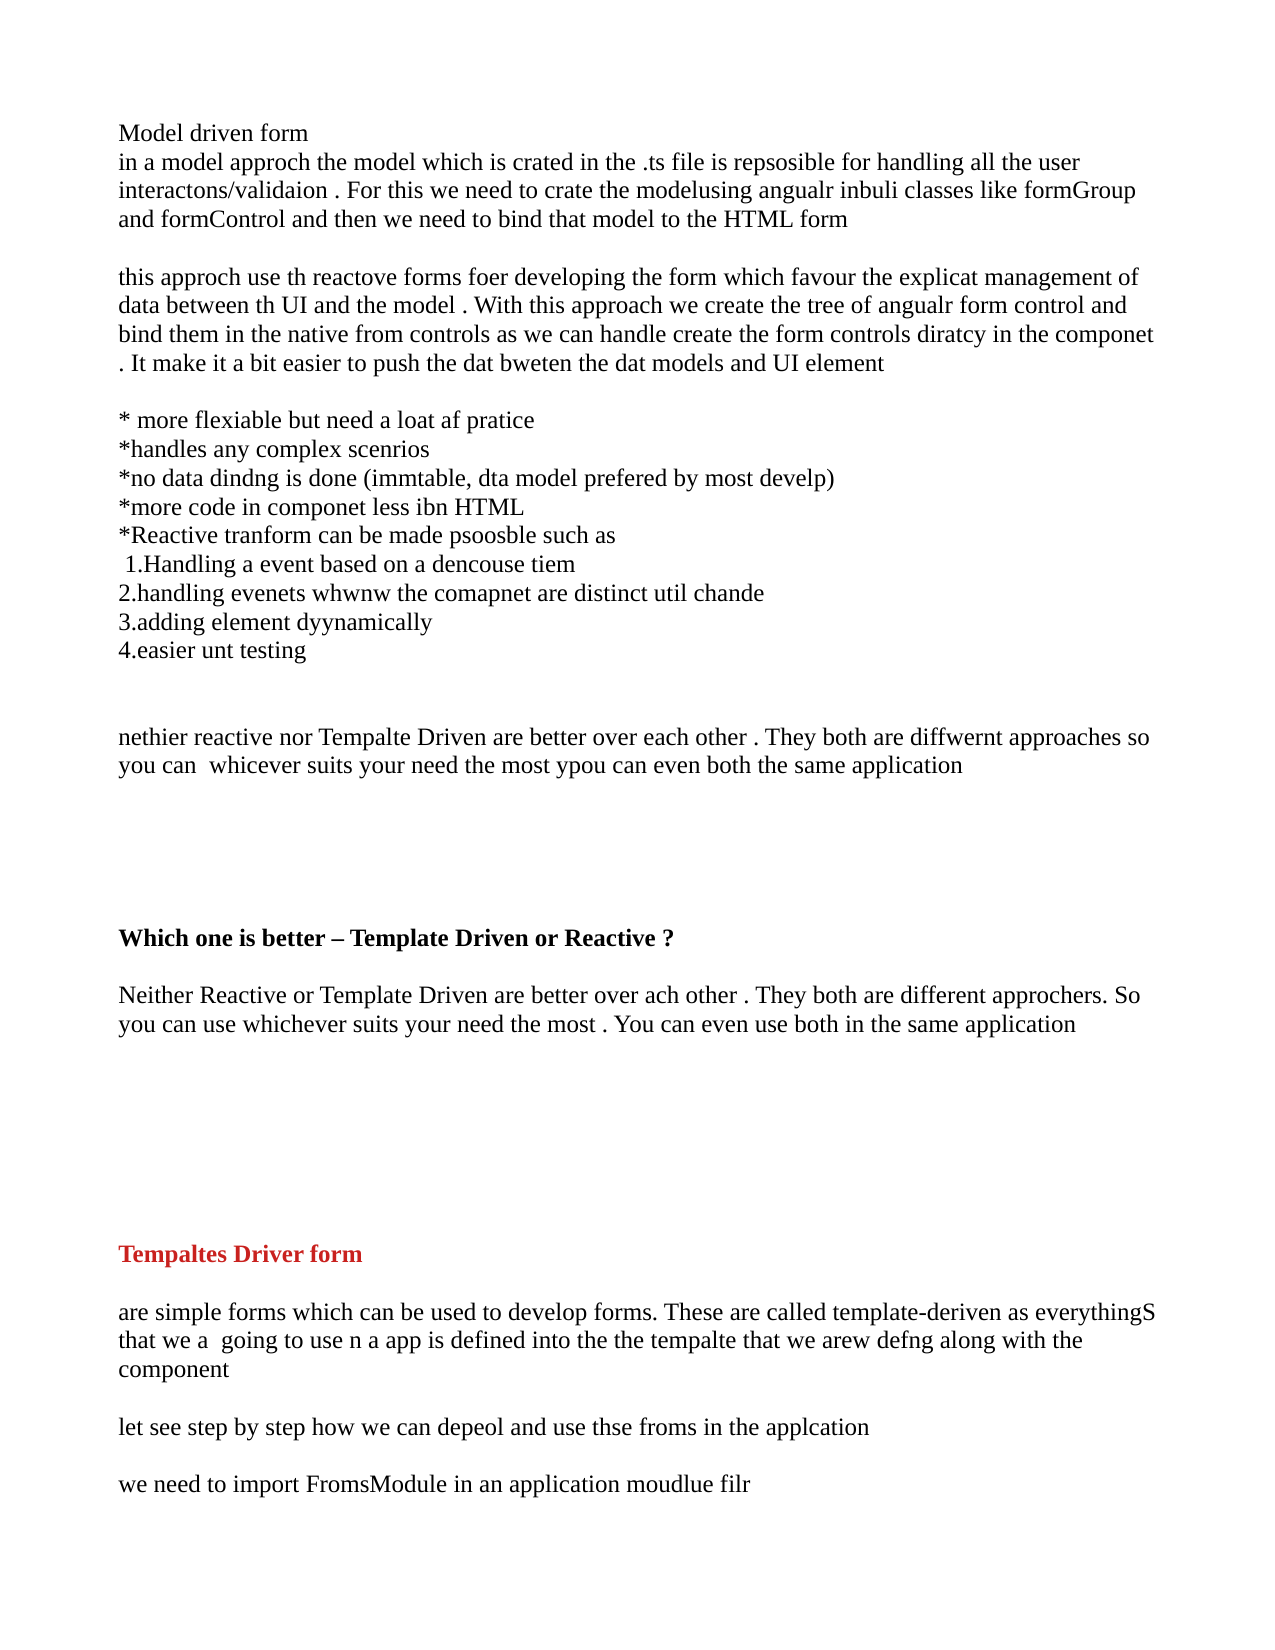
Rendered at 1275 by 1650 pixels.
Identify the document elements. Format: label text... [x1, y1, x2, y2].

text are simple forms which can be used to develop forms. These are called template-deriven as everythingS that we a going to use n a app is defined into the the tempalte that we arew defng along with the component [118, 1297, 1157, 1383]
text Which one is better – Template Driven or Reactive ? [118, 923, 1157, 952]
text 4.easier unt testing [118, 636, 1157, 664]
text *no data dindng is done (immtable, dta model prefered by most develp) [118, 463, 1157, 492]
text Neither Reactive or Template Driven are better over ach other . They both are different approchers. So you can use whichever suits your need the most . You can even use both in the same application [118, 981, 1157, 1038]
text * more flexiable but need a loat af pratice [118, 406, 1157, 434]
text 1.Handling a event based on a dencouse tiem [118, 549, 1157, 578]
text this approch use th reactove forms foer developing the form which favour the explicat management of data between th UI and the model . With this approach we create the tree of angualr form control and bind them in the native from controls as we can handle create the form controls diratcy in the componet . It make it a bit easier to push the dat bweten the dat models and UI element [118, 262, 1157, 377]
text in a model approch the model which is crated in the .ts file is repsosible for handling all the user interactons/validaion . For this we need to crate the modelusing angualr inbuli classes like formGroup and formControl and then we need to bind that model to the HTML form [118, 147, 1157, 233]
text 3.adding element dyynamically [118, 607, 1157, 636]
text nethier reactive nor Tempalte Driven are better over each other . They both are diffwernt approaches so you can whicever suits your need the most ypou can even both the same application [118, 722, 1157, 779]
text *handles any complex scenrios [118, 434, 1157, 463]
text 2.handling evenets whwnw the comapnet are distinct util chande [118, 578, 1157, 607]
text *Reactive tranform can be made psoosble such as [118, 521, 1157, 549]
text Model driven form [118, 118, 1157, 147]
text *more code in componet less ibn HTML [118, 492, 1157, 521]
text we need to import FromsModule in an application moudlue filr [118, 1469, 1157, 1498]
text Tempaltes Driver form [118, 1239, 1157, 1268]
text let see step by step how we can depeol and use thse froms in the applcation [118, 1412, 1157, 1441]
